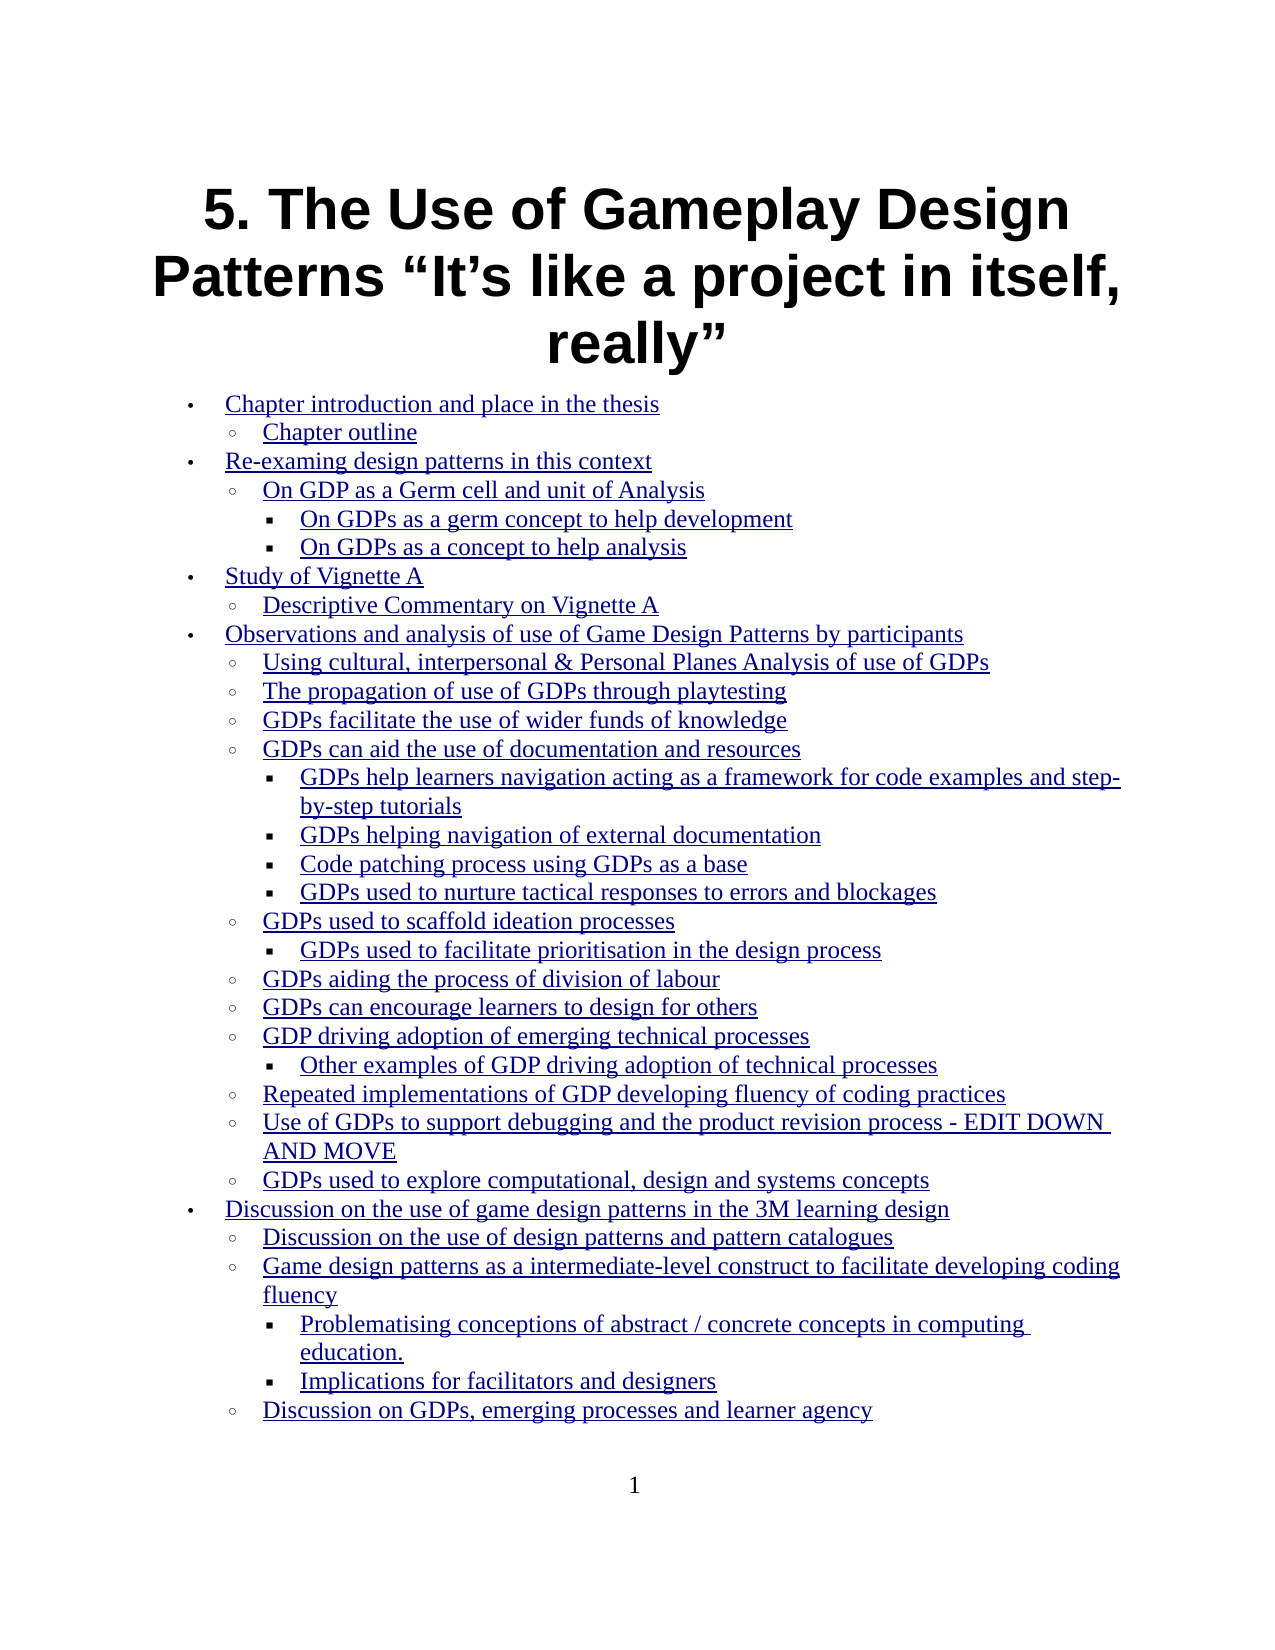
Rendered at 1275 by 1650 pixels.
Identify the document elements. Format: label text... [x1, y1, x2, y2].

list GDPs can encourage learners to design for others [225, 992, 1125, 1021]
list Chapter outline [225, 417, 1125, 446]
list Implications for facilitators and designers [262, 1366, 1125, 1395]
title 5. The Use of Gameplay Design Patterns “It’s like a project in itself, really” [150, 175, 1125, 376]
list Other examples of GDP driving adoption of technical processes [262, 1050, 1125, 1079]
list GDPs help learners navigation acting as a framework for code examples and step-by-step tutorials [262, 762, 1125, 820]
list Code patching process using GDPs as a base [262, 849, 1125, 877]
list Study of Vignette A [187, 561, 1125, 590]
list GDPs facilitate the use of wider funds of knowledge [225, 705, 1125, 734]
list Use of GDPs to support debugging and the product revision process - EDIT DOWN AND MOVE [225, 1107, 1125, 1165]
list The propagation of use of GDPs through playtesting [225, 676, 1125, 705]
list GDPs aiding the process of division of labour [225, 964, 1125, 992]
list Re-examing design patterns in this context [187, 446, 1125, 475]
list Chapter introduction and place in the thesis [187, 389, 1125, 417]
list On GDPs as a concept to help analysis [262, 532, 1125, 561]
list GDPs used to nurture tactical responses to errors and blockages [262, 877, 1125, 906]
list GDPs used to explore computational, design and systems concepts [225, 1165, 1125, 1194]
list GDP driving adoption of emerging technical processes [225, 1021, 1125, 1050]
list GDPs used to facilitate prioritisation in the design process [262, 935, 1125, 964]
list Discussion on the use of design patterns and pattern catalogues [225, 1222, 1125, 1251]
list Using cultural, interpersonal & Personal Planes Analysis of use of GDPs [225, 647, 1125, 676]
list On GDPs as a germ concept to help development [262, 504, 1125, 532]
list GDPs can aid the use of documentation and resources [225, 734, 1125, 762]
list Descriptive Commentary on Vignette A [225, 590, 1125, 619]
list GDPs used to scaffold ideation processes [225, 906, 1125, 935]
list Problematising conceptions of abstract / concrete concepts in computing education. [262, 1309, 1125, 1366]
list Repeated implementations of GDP developing fluency of coding practices [225, 1079, 1125, 1107]
list Discussion on GDPs, emerging processes and learner agency [225, 1395, 1125, 1424]
list GDPs helping navigation of external documentation [262, 820, 1125, 849]
list Observations and analysis of use of Game Design Patterns by participants [187, 619, 1125, 647]
list Discussion on the use of game design patterns in the 3M learning design [187, 1194, 1125, 1222]
list Game design patterns as a intermediate-level construct to facilitate developing coding fluency [225, 1251, 1125, 1309]
list On GDP as a Germ cell and unit of Analysis [225, 475, 1125, 504]
